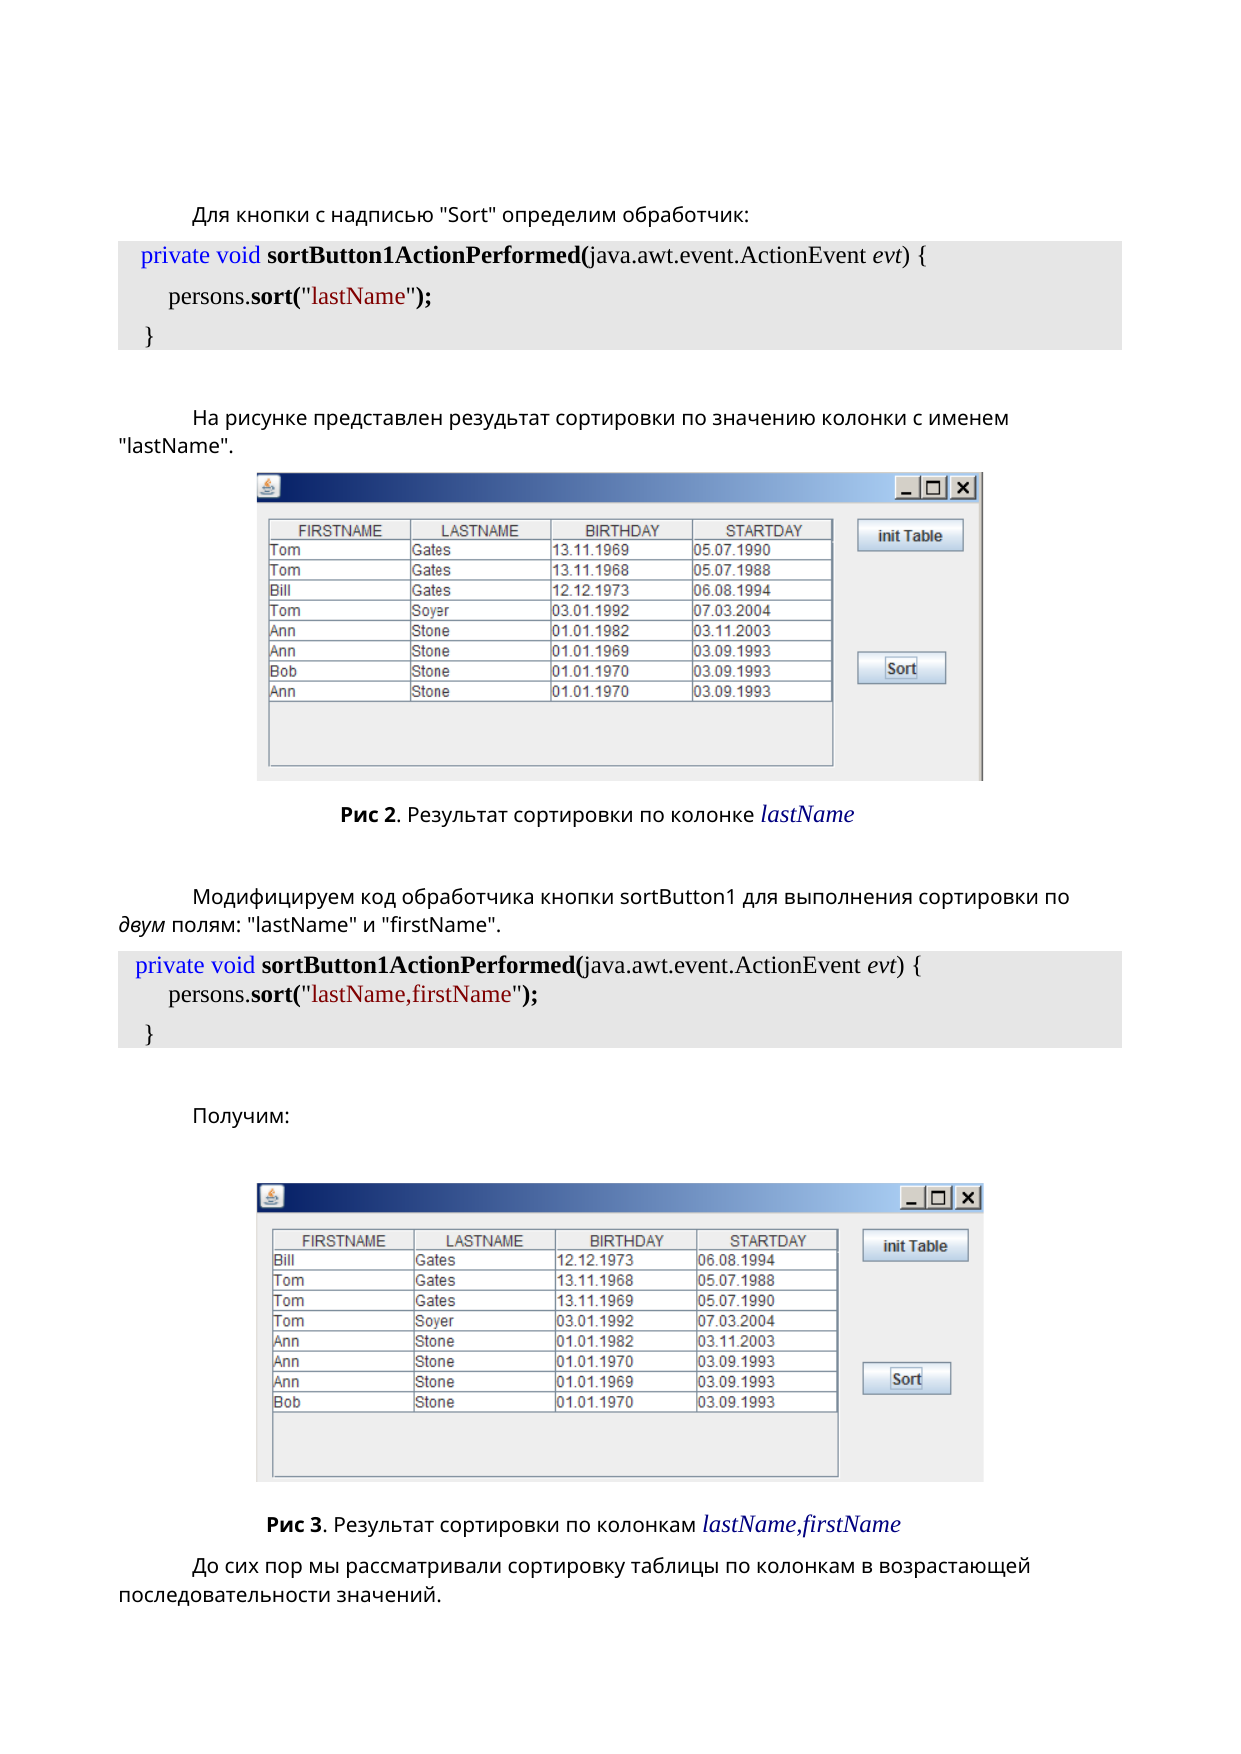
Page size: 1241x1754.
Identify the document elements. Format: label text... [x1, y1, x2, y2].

text private void sortButton1ActionPerformed(java.awt.event.ActionEvent evt) { [118, 241, 1122, 269]
text Модифицируем код обработчика кнопки sortButton1 для выполнения сортировки по двум полям: "lastName" и "firstName". [118, 882, 1122, 939]
text Получим: [118, 1101, 1122, 1129]
text persons.sort("lastName"); [118, 282, 1122, 309]
text На рисунке представлен резудьтат сортировки по значению колонки с именем "lastName". [118, 403, 1122, 460]
text } [118, 322, 1122, 350]
text Для кнопки с надписью "Sort" определим обработчик: [118, 200, 1122, 228]
text private void sortButton1ActionPerformed(java.awt.event.ActionEvent evt) { [118, 951, 1122, 980]
text До сих пор мы рассматривали сортировку таблицы по колонкам в возрастающей последовательности значений. [118, 1551, 1122, 1608]
text persons.sort("lastName,firstName"); [118, 980, 1122, 1007]
text Рис 2. Результат сортировки по колонке lastName [118, 800, 1122, 828]
text Рис 3. Результат сортировки по колонкам lastName,firstName [118, 1511, 1122, 1539]
text } [118, 1020, 1122, 1048]
